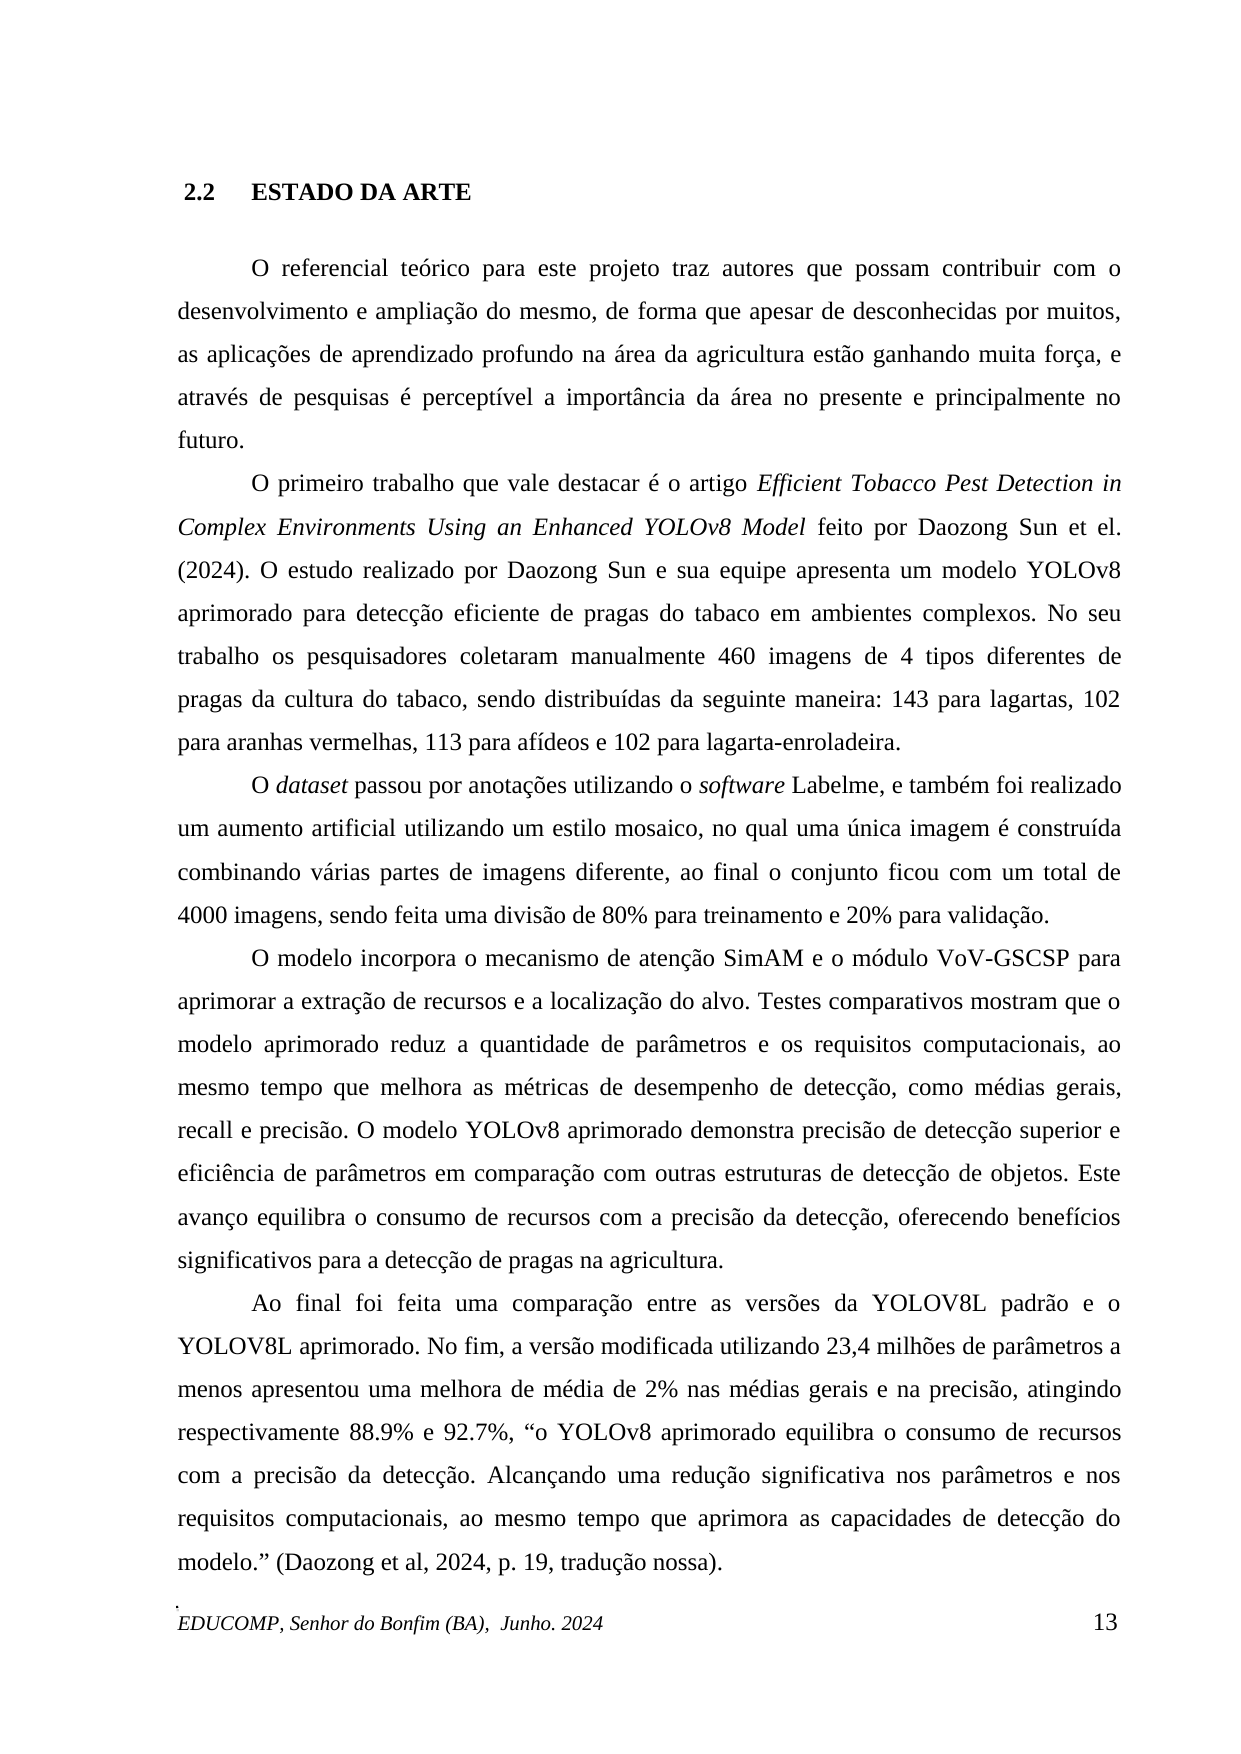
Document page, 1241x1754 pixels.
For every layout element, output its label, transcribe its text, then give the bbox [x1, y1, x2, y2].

text O dataset passou por anotações utilizando o software Labelme, e também foi realizado um aumento artificial utilizando um estilo mosaico, no qual uma única imagem é construída combinando várias partes de imagens diferente, ao final o conjunto ficou com um total de 4000 imagens, sendo feita uma divisão de 80% para treinamento e 20% para validação. [177, 770, 1122, 928]
text O modelo incorpora o mecanismo de atenção SimAM e o módulo VoV-GSCSP para aprimorar a extração de recursos e a localização do alvo. Testes comparativos mostram que o modelo aprimorado reduz a quantidade de parâmetros e os requisitos computacionais, ao mesmo tempo que melhora as métricas de desempenho de detecção, como médias gerais, recall e precisão. O modelo YOLOv8 aprimorado demonstra precisão de detecção superior e eficiência de parâmetros em comparação com outras estruturas de detecção de objetos. Este avanço equilibra o consumo de recursos com a precisão da detecção, oferecendo benefícios significativos para a detecção de pragas na agricultura. [177, 943, 1122, 1273]
subtitle ESTADO DA ARTE [177, 177, 1122, 206]
text Ao final foi feita uma comparação entre as versões da YOLOV8L padrão e o YOLOV8L aprimorado. No fim, a versão modificada utilizando 23,4 milhões de parâmetros a menos apresentou uma melhora de média de 2% nas médias gerais e na precisão, atingindo respectivamente 88.9% e 92.7%, “o YOLOv8 aprimorado equilibra o consumo de recursos com a precisão da detecção. Alcançando uma redução significativa nos parâmetros e nos requisitos computacionais, ao mesmo tempo que aprimora as capacidades de detecção do modelo.” (Daozong et al, 2024, p. 19, tradução nossa). [177, 1288, 1122, 1575]
text O primeiro trabalho que vale destacar é o artigo Efficient Tobacco Pest Detection in Complex Environments Using an Enhanced YOLOv8 Model feito por Daozong Sun et el. (2024). O estudo realizado por Daozong Sun e sua equipe apresenta um modelo YOLOv8 aprimorado para detecção eficiente de pragas do tabaco em ambientes complexos. No seu trabalho os pesquisadores coletaram manualmente 460 imagens de 4 tipos diferentes de pragas da cultura do tabaco, sendo distribuídas da seguinte maneira: 143 para lagartas, 102 para aranhas vermelhas, 113 para afídeos e 102 para lagarta-enroladeira. [177, 468, 1122, 756]
text O referencial teórico para este projeto traz autores que possam contribuir com o desenvolvimento e ampliação do mesmo, de forma que apesar de desconhecidas por muitos, as aplicações de aprendizado profundo na área da agricultura estão ganhando muita força, e através de pesquisas é perceptível a importância da área no presente e principalmente no futuro. [177, 253, 1122, 454]
